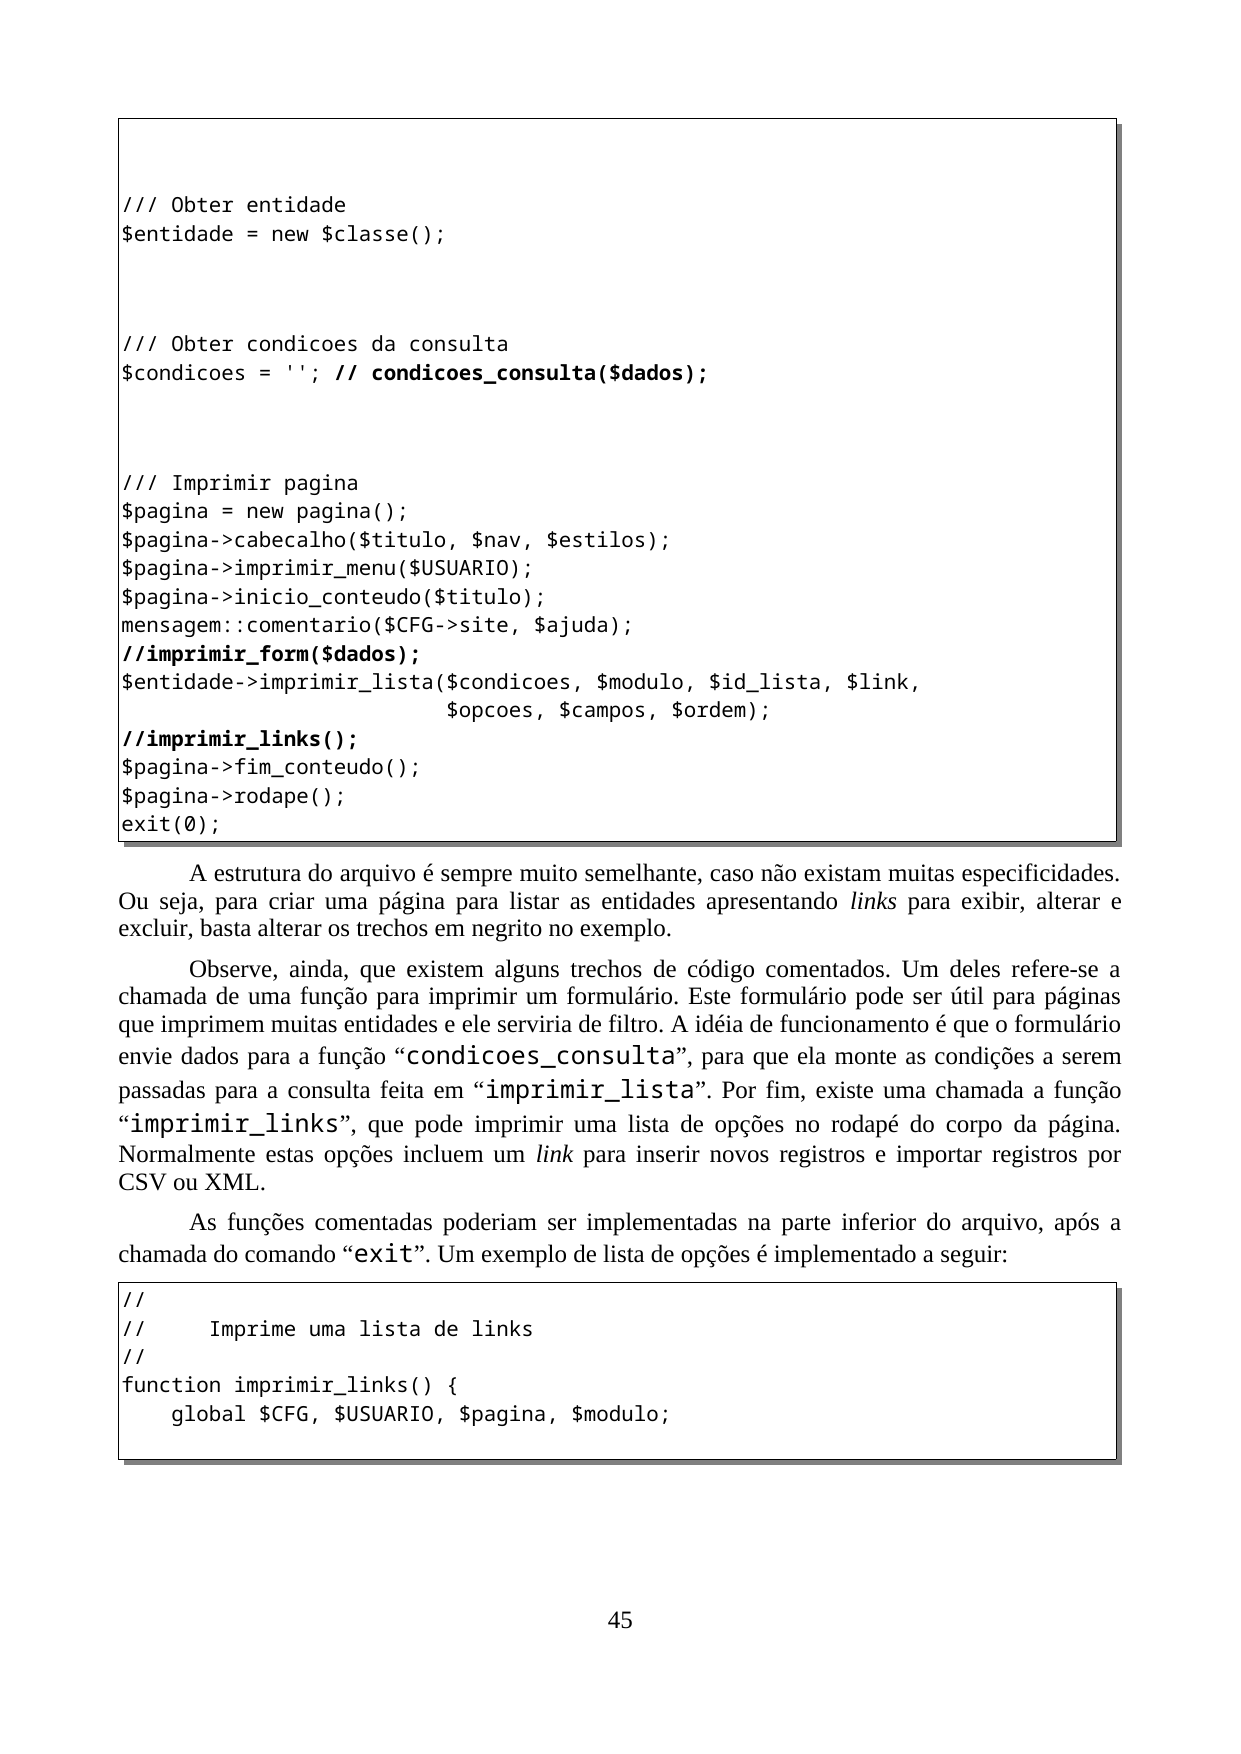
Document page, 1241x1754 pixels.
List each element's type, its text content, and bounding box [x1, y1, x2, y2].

text /// Obter entidade $entidade = new $classe(); [119, 187, 1116, 247]
text /// Imprimir pagina $pagina = new pagina(); $pagina->cabecalho($titulo, $nav, $estilos); $pagina->imprimir_menu($USUARIO); $pagina->inicio_conteudo($titulo); mensagem::comentario($CFG->site, $ajuda); //imprimir_form($dados); $entidade->imprimir_lista($condicoes, $modulo, $id_lista, $link, $opcoes, $campos, $ordem); //imprimir_links(); $pagina->fim_conteudo(); $pagina->rodape(); exit(0); [119, 465, 1116, 841]
text // // Imprime uma lista de links // function imprimir_links() { global $CFG, $USUARIO, $pagina, $modulo; [119, 1283, 1116, 1459]
text As funções comentadas poderiam ser implementadas na parte inferior do arquivo, após a chamada do comando “exit”. Um exemplo de lista de opções é implementado a seguir: [118, 1208, 1122, 1270]
text Observe, ainda, que existem alguns trechos de código comentados. Um deles refere-se a chamada de uma função para imprimir um formulário. Este formulário pode ser útil para páginas que imprimem muitas entidades e ele serviria de filtro. A idéia de funcionamento é que o formulário envie dados para a função “condicoes_consulta”, para que ela monte as condições a serem passadas para a consulta feita em “imprimir_lista”. Por fim, existe uma chamada a função “imprimir_links”, que pode imprimir uma lista de opções no rodapé do corpo da página. Normalmente estas opções incluem um link para inserir novos registros e importar registros por CSV ou XML. [118, 955, 1122, 1196]
text A estrutura do arquivo é sempre muito semelhante, caso não existam muitas especificidades. Ou seja, para criar uma página para listar as entidades apresentando links para exibir, alterar e excluir, basta alterar os trechos em negrito no exemplo. [118, 859, 1122, 942]
text /// Obter condicoes da consulta $condicoes = ''; // condicoes_consulta($dados); [119, 326, 1116, 386]
